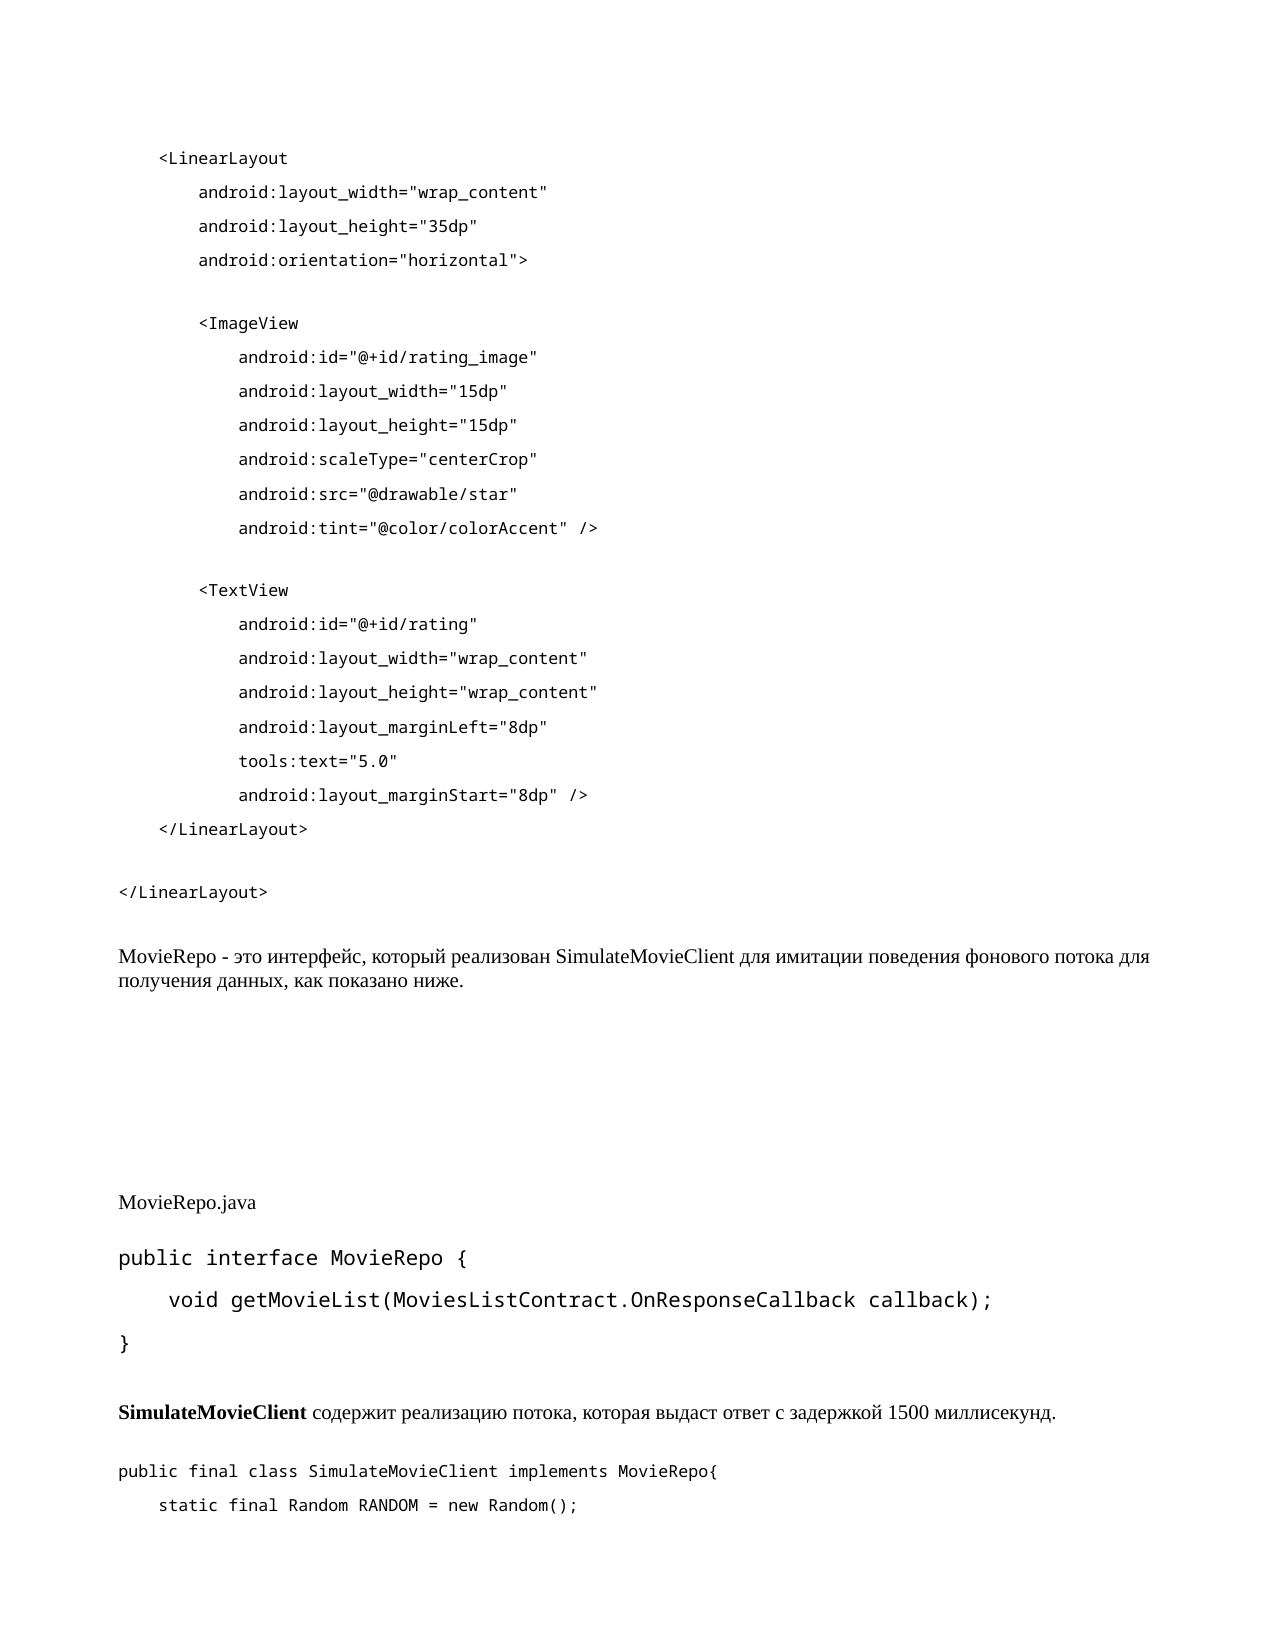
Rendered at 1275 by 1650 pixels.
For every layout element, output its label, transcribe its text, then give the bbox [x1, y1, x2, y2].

text public interface MovieRepo { [118, 1243, 1157, 1271]
text </LinearLayout> [118, 880, 1157, 903]
text android:layout_marginLeft="8dp" [118, 715, 1157, 738]
text MovieRepo.java [118, 1190, 1157, 1214]
text android:id="@+id/rating" [118, 613, 1157, 636]
text MovieRepo - это интерфейс, который реализован SimulateMovieClient для имитации поведения фонового потока для получения данных, как показано ниже. [118, 944, 1157, 992]
text android:orientation="horizontal"> [118, 249, 1157, 272]
text </LinearLayout> [118, 818, 1157, 841]
text static final Random RANDOM = new Random(); [118, 1494, 1157, 1516]
text <TextView [118, 579, 1157, 601]
text android:layout_marginStart="8dp" /> [118, 784, 1157, 806]
text void getMovieList(MoviesListContract.OnResponseCallback callback); [118, 1285, 1157, 1314]
text android:layout_height="35dp" [118, 215, 1157, 237]
text android:layout_width="wrap_content" [118, 647, 1157, 670]
text <LinearLayout [118, 146, 1157, 169]
text android:layout_width="15dp" [118, 379, 1157, 402]
text } [118, 1328, 1157, 1356]
text tools:text="5.0" [118, 749, 1157, 772]
text android:tint="@color/colorAccent" /> [118, 516, 1157, 539]
text <ImageView [118, 311, 1157, 334]
text android:layout_height="wrap_content" [118, 681, 1157, 704]
text android:layout_width="wrap_content" [118, 181, 1157, 203]
text android:id="@+id/rating_image" [118, 345, 1157, 368]
text public final class SimulateMovieClient implements MovieRepo{ [118, 1459, 1157, 1482]
text android:src="@drawable/star" [118, 482, 1157, 505]
text android:scaleType="centerCrop" [118, 448, 1157, 471]
text SimulateMovieClient содержит реализацию потока, которая выдаст ответ с задержкой 1500 миллисекунд. [118, 1400, 1157, 1424]
text android:layout_height="15dp" [118, 414, 1157, 437]
